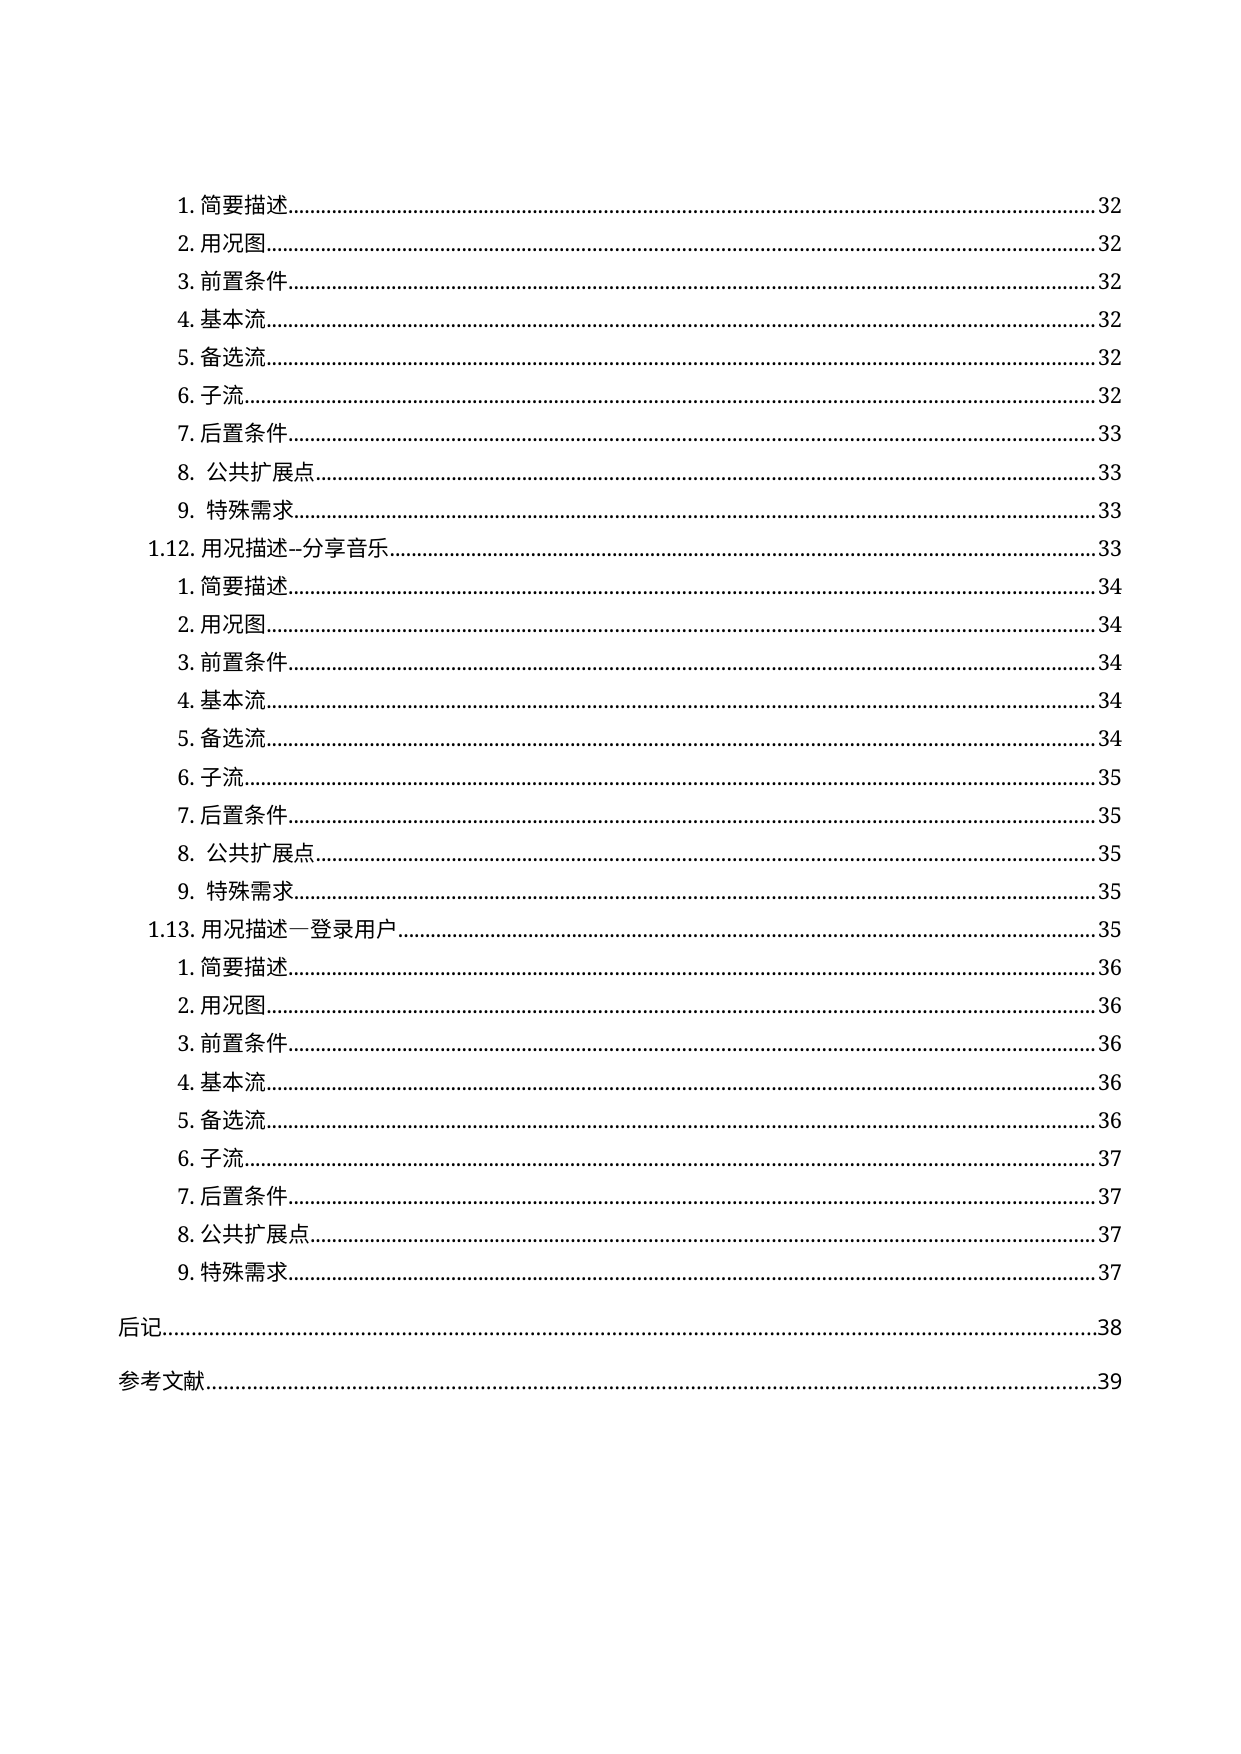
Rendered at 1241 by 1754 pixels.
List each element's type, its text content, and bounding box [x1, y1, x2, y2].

text 6. 子流 32 [177, 378, 1122, 410]
text 1. 简要描述 32 [177, 188, 1122, 219]
text 9. 特殊需求 35 [177, 874, 1122, 906]
text 5. 备选流 32 [177, 340, 1122, 372]
text 1. 简要描述 34 [177, 569, 1122, 601]
text 8. 公共扩展点 35 [177, 836, 1122, 867]
text 6. 子流 35 [177, 759, 1122, 791]
text 1. 简要描述 36 [177, 950, 1122, 982]
text 3. 前置条件 34 [177, 645, 1122, 677]
text 参考文献 39 [118, 1364, 1122, 1396]
text 7. 后置条件 37 [177, 1179, 1122, 1211]
text 7. 后置条件 35 [177, 798, 1122, 829]
text 3. 前置条件 32 [177, 264, 1122, 296]
text 9. 特殊需求 33 [177, 493, 1122, 524]
text 2. 用况图 36 [177, 988, 1122, 1020]
text 4. 基本流 34 [177, 683, 1122, 715]
text 6. 子流 37 [177, 1141, 1122, 1172]
text 8. 公共扩展点 33 [177, 454, 1122, 486]
text 9. 特殊需求 37 [177, 1255, 1122, 1287]
text 5. 备选流 34 [177, 721, 1122, 753]
text 后记 38 [118, 1309, 1122, 1341]
text 5. 备选流 36 [177, 1103, 1122, 1134]
text 2. 用况图 34 [177, 607, 1122, 639]
text 8. 公共扩展点 37 [177, 1217, 1122, 1249]
text 2. 用况图 32 [177, 226, 1122, 257]
text 4. 基本流 36 [177, 1064, 1122, 1096]
text 3. 前置条件 36 [177, 1026, 1122, 1058]
text 7. 后置条件 33 [177, 416, 1122, 448]
text 1.13. 用况描述—登录用户 35 [148, 912, 1122, 944]
text 1.12. 用况描述--分享音乐 33 [148, 531, 1122, 562]
text 4. 基本流 32 [177, 302, 1122, 334]
